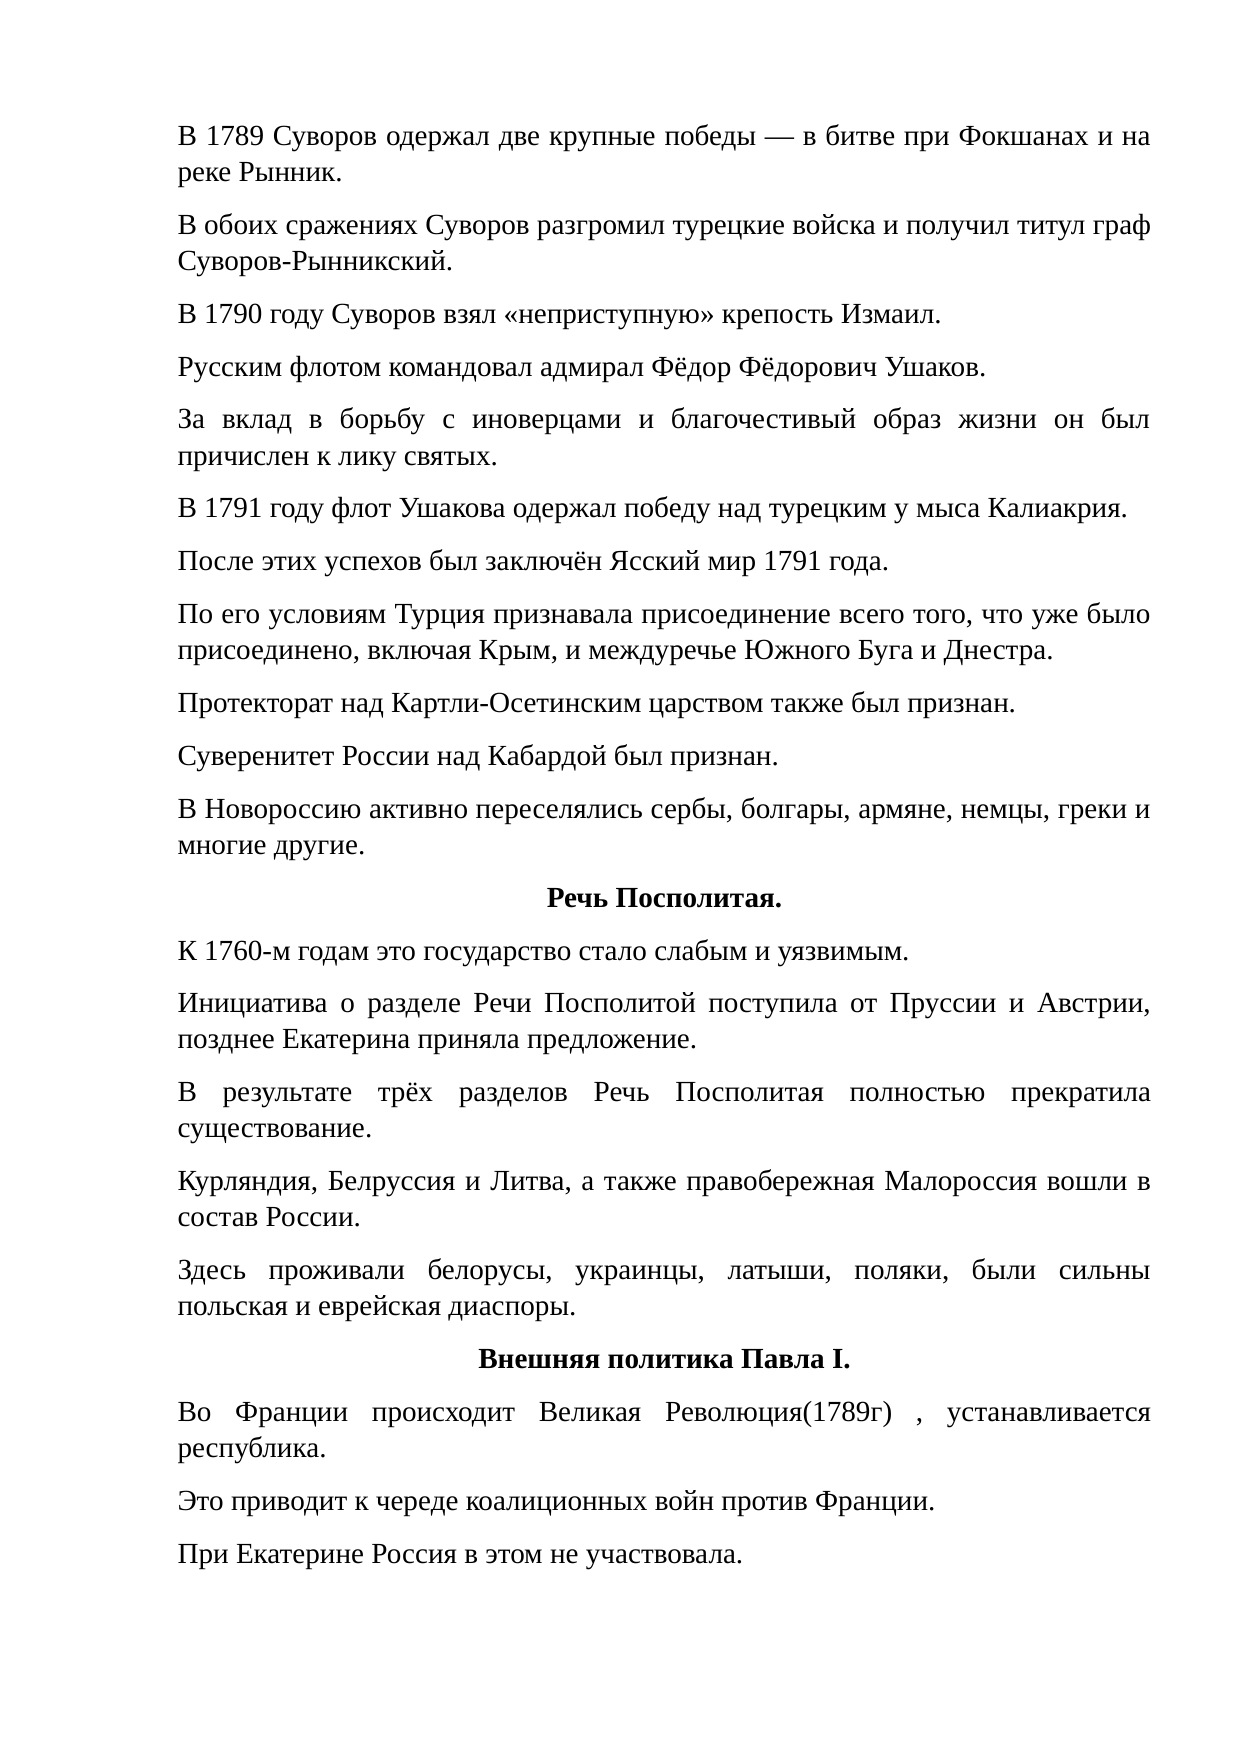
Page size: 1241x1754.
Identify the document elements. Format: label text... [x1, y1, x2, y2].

text К 1760-м годам это государство стало слабым и уязвимым. [177, 933, 1152, 966]
text Здесь проживали белорусы, украинцы, латыши, поляки, были сильны польская и еврейская диаспоры. [177, 1252, 1152, 1322]
text В обоих сражениях Суворов разгромил турецкие войска и получил титул граф Суворов-Рынникский. [177, 207, 1152, 277]
text В 1791 году флот Ушакова одержал победу над турецким у мыса Калиакрия. [177, 491, 1152, 524]
text Во Франции происходит Великая Революция(1789г) , устанавливается республика. [177, 1394, 1152, 1464]
text По его условиям Турция признавала присоединение всего того, что уже было присоединено, включая Крым, и междуречье Южного Буга и Днестра. [177, 596, 1152, 666]
text После этих успехов был заключён Ясский мир 1791 года. [177, 543, 1152, 577]
text Внешняя политика Павла I. [177, 1341, 1152, 1375]
text Речь Посполитая. [177, 880, 1152, 913]
text Суверенитет России над Кабардой был признан. [177, 738, 1152, 772]
text В 1789 Суворов одержал две крупные победы — в битве при Фокшанах и на реке Рынник. [177, 118, 1152, 188]
text В Новороссию активно переселялись сербы, болгары, армяне, немцы, греки и многие другие. [177, 791, 1152, 861]
text Инициатива о разделе Речи Посполитой поступила от Пруссии и Австрии, позднее Екатерина приняла предложение. [177, 985, 1152, 1055]
text Это приводит к череде коалиционных войн против Франции. [177, 1483, 1152, 1517]
text В результате трёх разделов Речь Посполитая полностью прекратила существование. [177, 1074, 1152, 1144]
text В 1790 году Суворов взял «неприступную» крепость Измаил. [177, 296, 1152, 329]
text Курляндия, Белруссия и Литва, а также правобережная Малороссия вошли в состав России. [177, 1163, 1152, 1233]
text Протекторат над Картли-Осетинским царством также был признан. [177, 685, 1152, 719]
text При Екатерине Россия в этом не участвовала. [177, 1536, 1152, 1569]
text Русским флотом командовал адмирал Фёдор Фёдорович Ушаков. [177, 349, 1152, 382]
text За вклад в борьбу с иноверцами и благочестивый образ жизни он был причислен к лику святых. [177, 402, 1152, 471]
